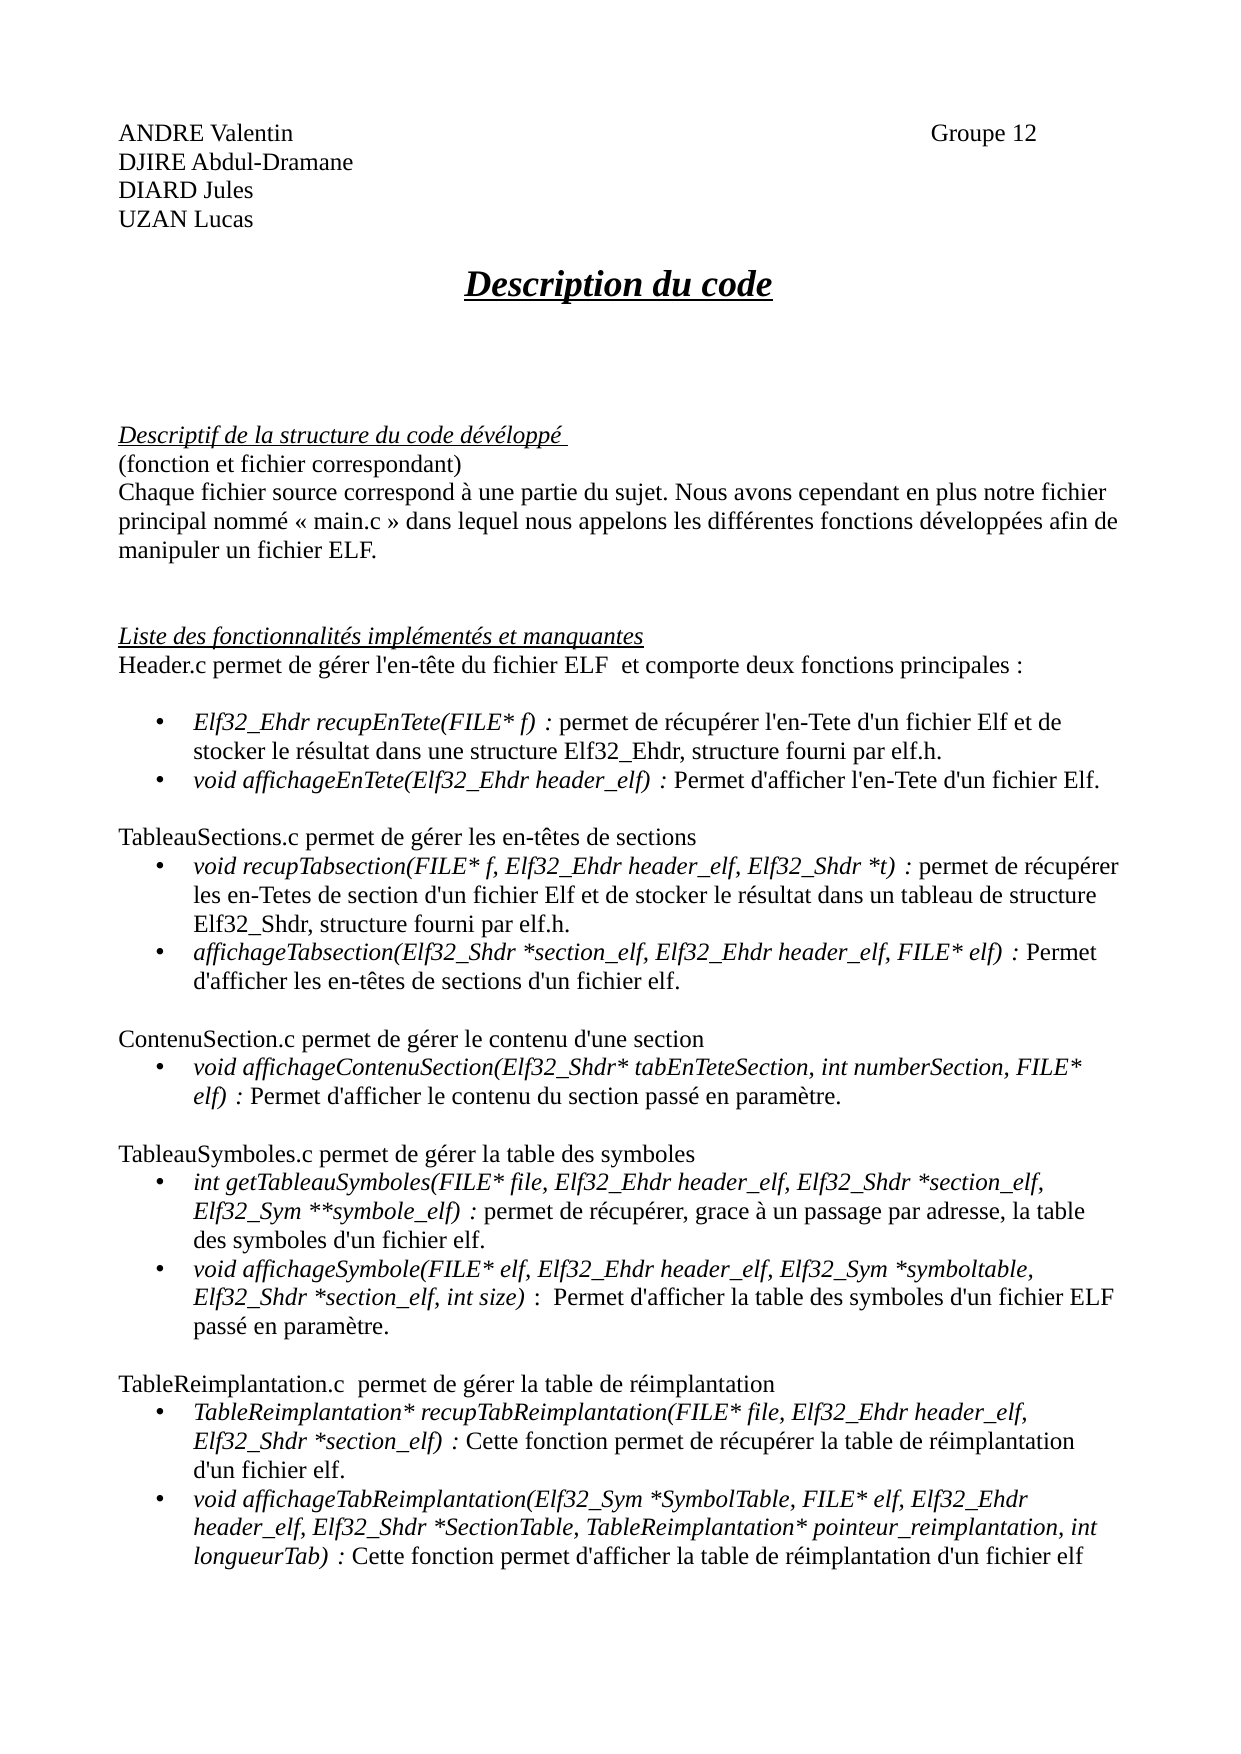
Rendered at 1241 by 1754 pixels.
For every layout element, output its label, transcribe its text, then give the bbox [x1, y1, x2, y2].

text (fonction et fichier correspondant) [118, 449, 1122, 477]
text TableauSections.c permet de gérer les en-têtes de sections [118, 822, 1122, 851]
list void affichageContenuSection(Elf32_Shdr* tabEnTeteSection, int numberSection, FILE* elf) : Permet d'afficher le contenu du section passé en paramètre. [156, 1052, 1122, 1110]
text Description du code [118, 262, 1122, 305]
text UZAN Lucas [118, 204, 1122, 233]
list Elf32_Ehdr recupEnTete(FILE* f) : permet de récupérer l'en-Tete d'un fichier Elf et de stocker le résultat dans une structure Elf32_Ehdr, structure fourni par elf.h. [156, 707, 1122, 765]
text TableReimplantation.c permet de gérer la table de réimplantation [118, 1369, 1122, 1397]
list void affichageEnTete(Elf32_Ehdr header_elf) : Permet d'afficher l'en-Tete d'un fichier Elf. [156, 765, 1122, 794]
list affichageTabsection(Elf32_Shdr *section_elf, Elf32_Ehdr header_elf, FILE* elf) : Permet d'afficher les en-têtes de sections d'un fichier elf. [156, 937, 1122, 995]
list void affichageTabReimplantation(Elf32_Sym *SymbolTable, FILE* elf, Elf32_Ehdr header_elf, Elf32_Shdr *SectionTable, TableReimplantation* pointeur_reimplantation, int longueurTab) : Cette fonction permet d'afficher la table de réimplantation d'un fichier elf [156, 1484, 1122, 1570]
text Header.c permet de gérer l'en-tête du fichier ELF et comporte deux fonctions principales : [118, 650, 1122, 679]
text DJIRE Abdul-Dramane [118, 147, 1122, 176]
list void recupTabsection(FILE* f, Elf32_Ehdr header_elf, Elf32_Shdr *t) : permet de récupérer les en-Tetes de section d'un fichier Elf et de stocker le résultat dans un tableau de structure Elf32_Shdr, structure fourni par elf.h. [156, 851, 1122, 937]
text ANDRE Valentin Groupe 12 [118, 118, 1122, 147]
text TableauSymboles.c permet de gérer la table des symboles [118, 1139, 1122, 1167]
text Chaque fichier source correspond à une partie du sujet. Nous avons cependant en plus notre fichier principal nommé « main.c » dans lequel nous appelons les différentes fonctions développées afin de manipuler un fichier ELF. [118, 477, 1122, 564]
text DIARD Jules [118, 176, 1122, 204]
text ContenuSection.c permet de gérer le contenu d'une section [118, 1024, 1122, 1052]
list TableReimplantation* recupTabReimplantation(FILE* file, Elf32_Ehdr header_elf, Elf32_Shdr *section_elf) : Cette fonction permet de récupérer la table de réimplantation d'un fichier elf. [156, 1397, 1122, 1484]
text Liste des fonctionnalités implémentés et manquantes [118, 621, 1122, 650]
text Descriptif de la structure du code dévéloppé [118, 420, 1122, 449]
list int getTableauSymboles(FILE* file, Elf32_Ehdr header_elf, Elf32_Shdr *section_elf, Elf32_Sym **symbole_elf) : permet de récupérer, grace à un passage par adresse, la table des symboles d'un fichier elf. [156, 1167, 1122, 1254]
list void affichageSymbole(FILE* elf, Elf32_Ehdr header_elf, Elf32_Sym *symboltable, Elf32_Shdr *section_elf, int size) : Permet d'afficher la table des symboles d'un fichier ELF passé en paramètre. [156, 1254, 1122, 1340]
